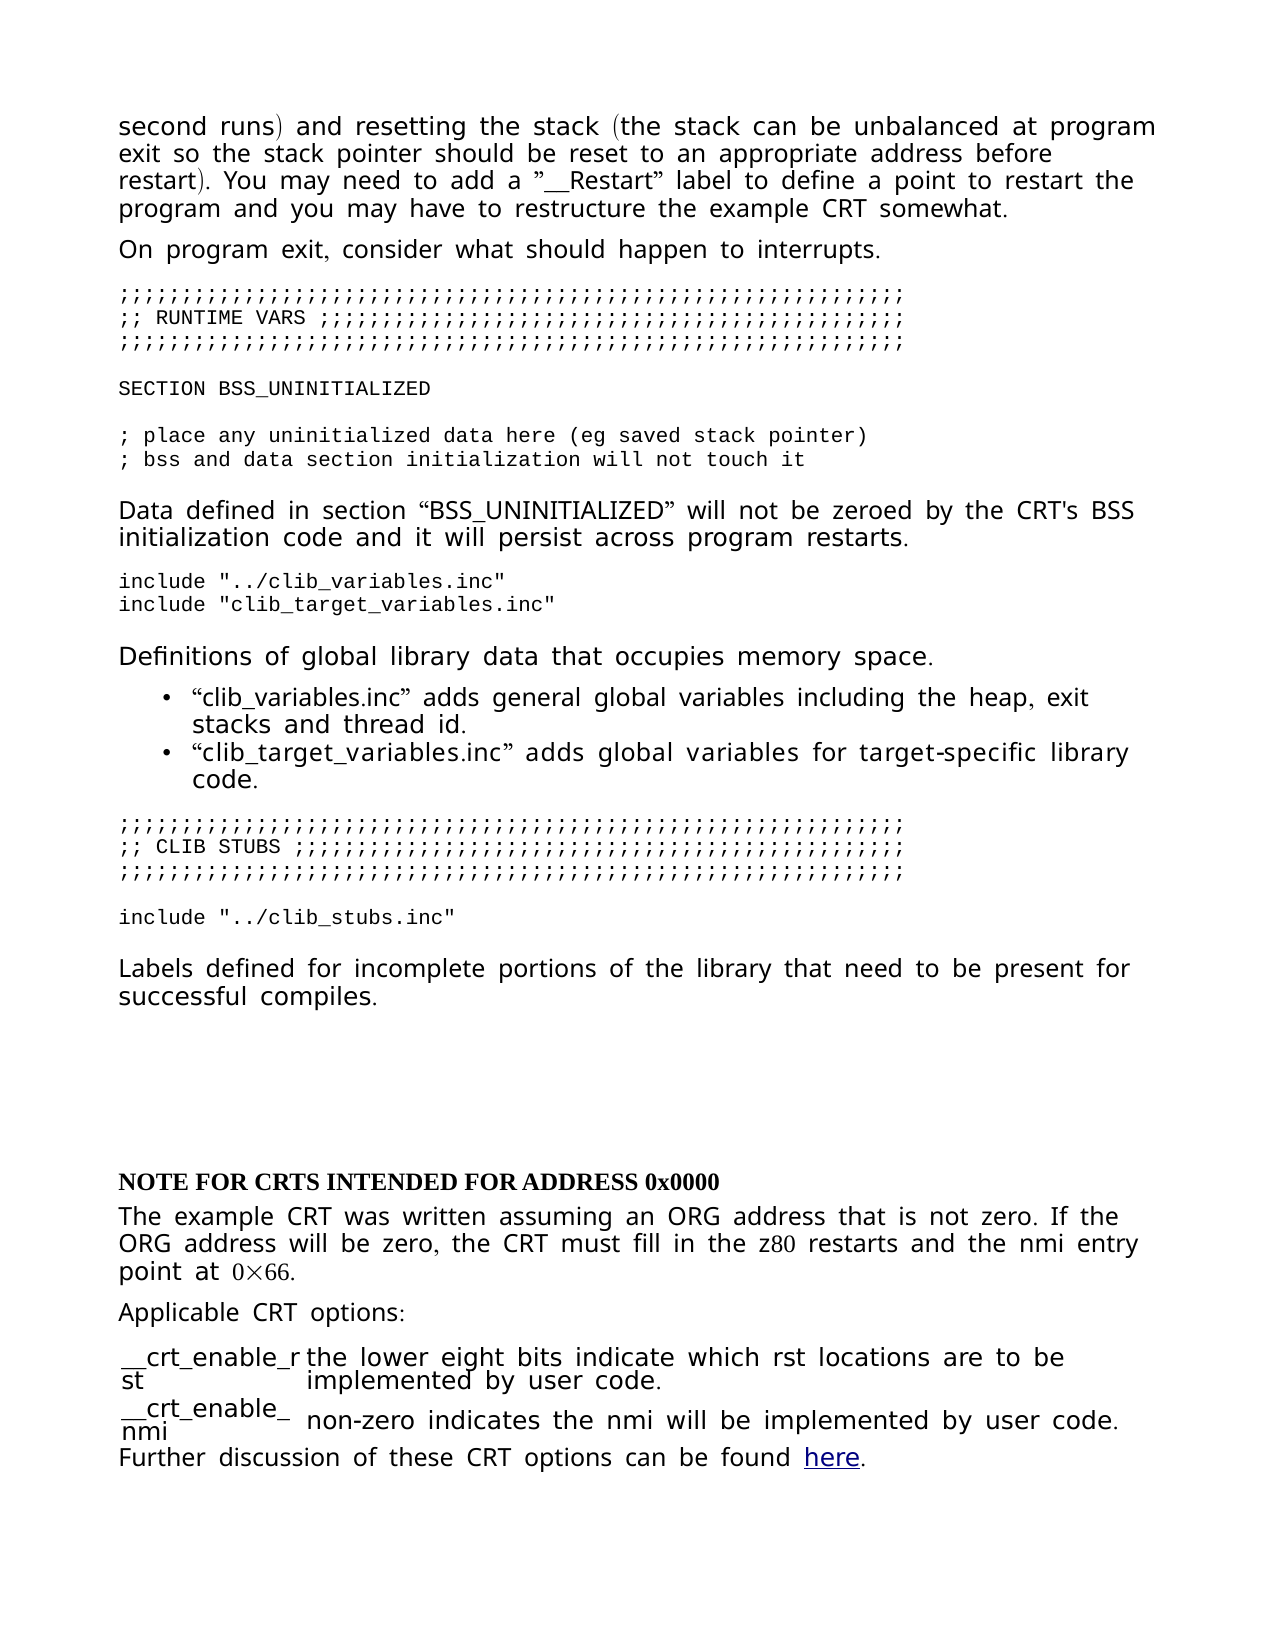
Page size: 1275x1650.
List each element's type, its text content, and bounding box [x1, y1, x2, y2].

text SECTION BSS_UNINITIALIZED [118, 378, 1157, 401]
text Applicable CRT options: [118, 1304, 1157, 1327]
subtitle NOTE FOR CRTS INTENDED FOR ADDRESS 0x0000 [118, 1167, 1157, 1196]
text ; bss and data section initialization will not touch it [118, 449, 1157, 472]
text Labels defined for incomplete portions of the library that need to be present for successful compiles. [118, 960, 1157, 1010]
text ;;;;;;;;;;;;;;;;;;;;;;;;;;;;;;;;;;;;;;;;;;;;;;;;;;;;;;;;;;;;;;; [118, 283, 1157, 307]
text Further discussion of these CRT options can be found here. [118, 1449, 1157, 1472]
text include "../clib_variables.inc" [118, 571, 1157, 594]
table_header __crt_enable_rst [118, 1346, 303, 1398]
text ;;;;;;;;;;;;;;;;;;;;;;;;;;;;;;;;;;;;;;;;;;;;;;;;;;;;;;;;;;;;;;; [118, 331, 1157, 354]
text include "../clib_stubs.inc" [118, 907, 1157, 931]
text ;;;;;;;;;;;;;;;;;;;;;;;;;;;;;;;;;;;;;;;;;;;;;;;;;;;;;;;;;;;;;;; [118, 813, 1157, 836]
text Data defined in section “BSS_UNINITIALIZED” will not be zeroed by the CRT's BSS initialization code and it will persist across program restarts. [118, 502, 1157, 552]
text The example CRT was written assuming an ORG address that is not zero. If the ORG address will be zero, the CRT must fill in the z80 restarts and the nmi entry point at 0×66. [118, 1208, 1157, 1286]
table_cell __crt_enable_nmi [118, 1398, 303, 1449]
table_cell non-zero indicates the nmi will be implemented by user code. [303, 1398, 1157, 1449]
text On program exit, consider what should happen to interrupts. [118, 241, 1157, 264]
list “clib_target_variables.inc” adds global variables for target-specific library code. [162, 744, 1157, 794]
text include "clib_target_variables.inc" [118, 594, 1157, 618]
text Definitions of global library data that occupies memory space. [118, 648, 1157, 670]
table_header the lower eight bits indicate which rst locations are to be implemented by user code. [303, 1346, 1157, 1398]
text If the program is to be restarted, keep in mind that the ram model does not initialize the BSS or DATA sections. This means ram model programs can only execute once with correct initial state. The CRT will always initialize BSS and DATA for rom model programs so there is no issue with restarting those. This is discussed in more detail here. Other issues to keep in mind include what to do about command line parsing on second runs (the command line can be modified by the program; one suggestion is to generate an empty command line for second runs) and resetting the stack (the stack can be unbalanced at program exit so the stack pointer should be reset to an appropriate address before restart). You may need to add a ”__Restart” label to define a point to restart the program and you may have to restructure the example CRT somewhat. [118, 118, 1157, 222]
text ;; RUNTIME VARS ;;;;;;;;;;;;;;;;;;;;;;;;;;;;;;;;;;;;;;;;;;;;;;; [118, 307, 1157, 331]
list “clib_variables.inc” adds general global variables including the heap, exit stacks and thread id. [162, 689, 1157, 739]
text ;; CLIB STUBS ;;;;;;;;;;;;;;;;;;;;;;;;;;;;;;;;;;;;;;;;;;;;;;;;; [118, 836, 1157, 860]
text ;;;;;;;;;;;;;;;;;;;;;;;;;;;;;;;;;;;;;;;;;;;;;;;;;;;;;;;;;;;;;;; [118, 860, 1157, 884]
text ; place any uninitialized data here (eg saved stack pointer) [118, 425, 1157, 449]
